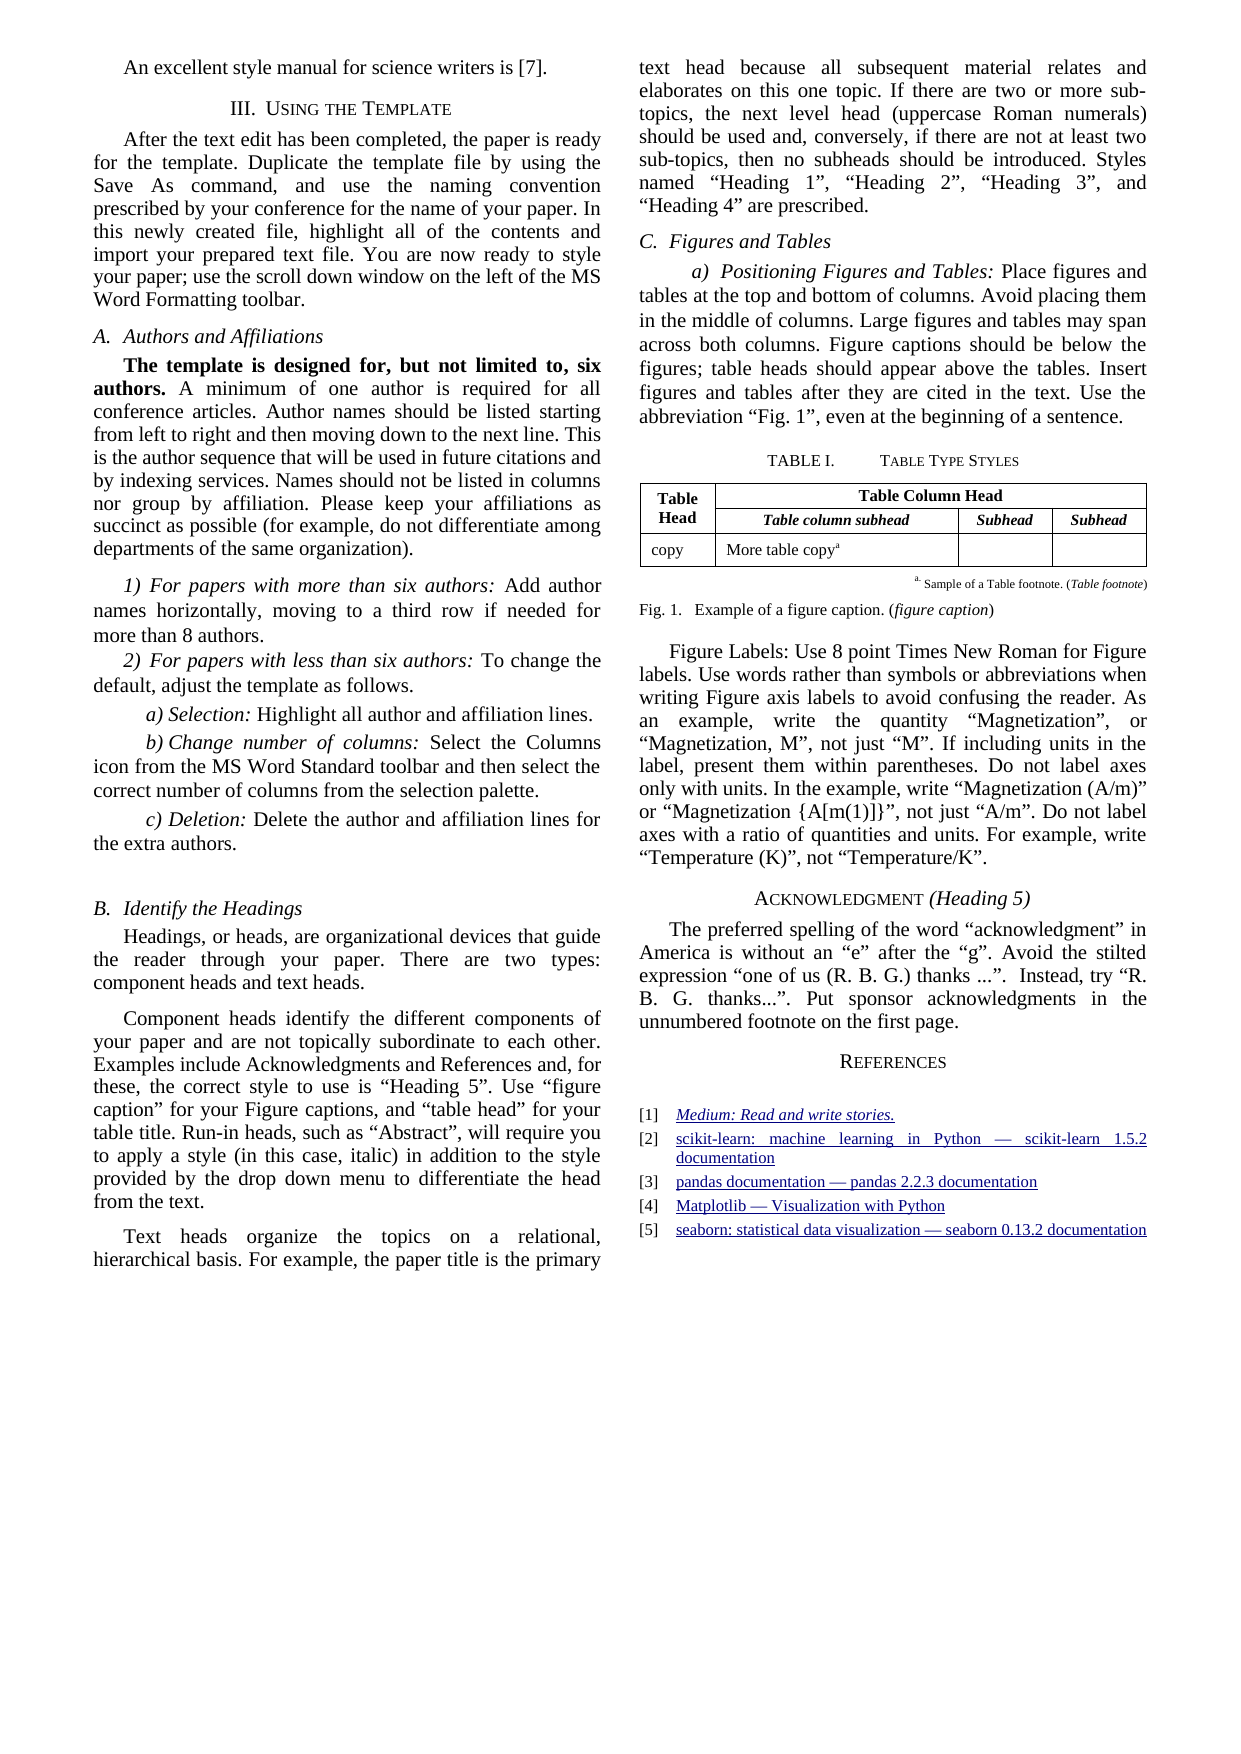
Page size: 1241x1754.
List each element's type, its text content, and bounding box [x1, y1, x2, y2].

table_cell [959, 534, 1052, 566]
list Sample of a Table footnote. (Table footnote) [642, 573, 1147, 592]
subtitle Using the Template [93, 96, 601, 120]
text Text heads organize the topics on a relational, hierarchical basis. For example, the paper title is the primary [93, 1226, 601, 1271]
text Component heads identify the different components of your paper and are not topically subordinate to each other. Examples include Acknowledgments and References and, for these, the correct style to use is “Heading 5”. Use “figure caption” for your Figure captions, and “table head” for your table title. Run-in heads, such as “Abstract”, will require you to apply a style (in this case, italic) in addition to the style provided by the drop down menu to differentiate the head from the text. [93, 1007, 601, 1213]
text text head because all subsequent material relates and elaborates on this one topic. If there are two or more sub-topics, the next level head (uppercase Roman numerals) should be used and, conversely, if there are not at least two sub-topics, then no subheads should be introduced. Styles named “Heading 1”, “Heading 2”, “Heading 3”, and “Heading 4” are prescribed. [639, 56, 1147, 217]
table_cell More table copya [716, 534, 958, 566]
list Example of a figure caption. (figure caption) [639, 600, 1147, 619]
text The preferred spelling of the word “acknowledgment” in America is without an “e” after the “g”. Avoid the stilted expression “one of us (R. B. G.) thanks ...”. Instead, try “R. B. G. thanks...”. Put sponsor acknowledgments in the unnumbered footnote on the first page. [639, 918, 1147, 1033]
list Table Type Styles [639, 453, 1147, 470]
table_cell Subhead [959, 509, 1052, 532]
subtitle For papers with more than six authors: Add author names horizontally, moving to a third row if needed for more than 8 authors. [93, 573, 601, 648]
subtitle Change number of columns: Select the Columns icon from the MS Word Standard toolbar and then select the correct number of columns from the selection palette. [93, 730, 601, 802]
text The template is designed for, but not limited to, six authors. A minimum of one author is required for all conference articles. Author names should be listed starting from left to right and then moving down to the next line. This is the author sequence that will be used in future citations and by indexing services. Names should not be listed in columns nor group by affiliation. Please keep your affiliations as succinct as possible (for example, do not differentiate among departments of the same organization). [93, 354, 601, 560]
subtitle Selection: Highlight all author and affiliation lines. [93, 702, 601, 726]
list seaborn: statistical data visualization — seaborn 0.13.2 documentation [639, 1220, 1147, 1239]
text An excellent style manual for science writers is [7]. [93, 56, 601, 79]
subtitle Figures and Tables [639, 229, 1147, 253]
subtitle References [639, 1049, 1147, 1073]
list pandas documentation — pandas 2.2.3 documentation [639, 1172, 1147, 1191]
list scikit-learn: machine learning in Python — scikit-learn 1.5.2 documentation [639, 1130, 1147, 1167]
table_cell Subhead [1053, 509, 1146, 532]
table_header Table Column Head [716, 484, 1146, 507]
subtitle For papers with less than six authors: To change the default, adjust the template as follows. [93, 648, 601, 698]
text Figure Labels: Use 8 point Times New Roman for Figure labels. Use words rather than symbols or abbreviations when writing Figure axis labels to avoid confusing the reader. As an example, write the quantity “Magnetization”, or “Magnetization, M”, not just “M”. If including units in the label, present them within parentheses. Do not label axes only with units. In the example, write “Magnetization (A/m)” or “Magnetization {A[m(1)]}”, not just “A/m”. Do not label axes with a ratio of quantities and units. For example, write “Temperature (K)”, not “Temperature/K”. [639, 640, 1147, 869]
subtitle Acknowledgment (Heading 5) [639, 886, 1147, 910]
text Headings, or heads, are organizational devices that guide the reader through your paper. There are two types: component heads and text heads. [93, 926, 601, 994]
subtitle Deletion: Delete the author and affiliation lines for the extra authors. [93, 807, 601, 855]
subtitle Identify the Headings [93, 895, 601, 919]
text After the text edit has been completed, the paper is ready for the template. Duplicate the template file by using the Save As command, and use the naming convention prescribed by your conference for the name of your paper. In this newly created file, highlight all of the contents and import your prepared text file. You are now ready to style your paper; use the scroll down window on the left of the MS Word Formatting toolbar. [93, 128, 601, 311]
table_cell [1053, 534, 1146, 566]
table_cell Table column subhead [716, 509, 958, 532]
subtitle Positioning Figures and Tables: Place figures and tables at the top and bottom of columns. Avoid placing them in the middle of columns. Large figures and tables may span across both columns. Figure captions should be below the figures; table heads should appear above the tables. Insert figures and tables after they are cited in the text. Use the abbreviation “Fig. 1”, even at the beginning of a sentence. [639, 259, 1147, 428]
subtitle Authors and Affiliations [93, 324, 601, 348]
table_cell copy [641, 534, 715, 566]
list Medium: Read and write stories. [639, 1106, 1147, 1124]
table_header Table Head [641, 484, 715, 532]
list Matplotlib — Visualization with Python [639, 1196, 1147, 1215]
